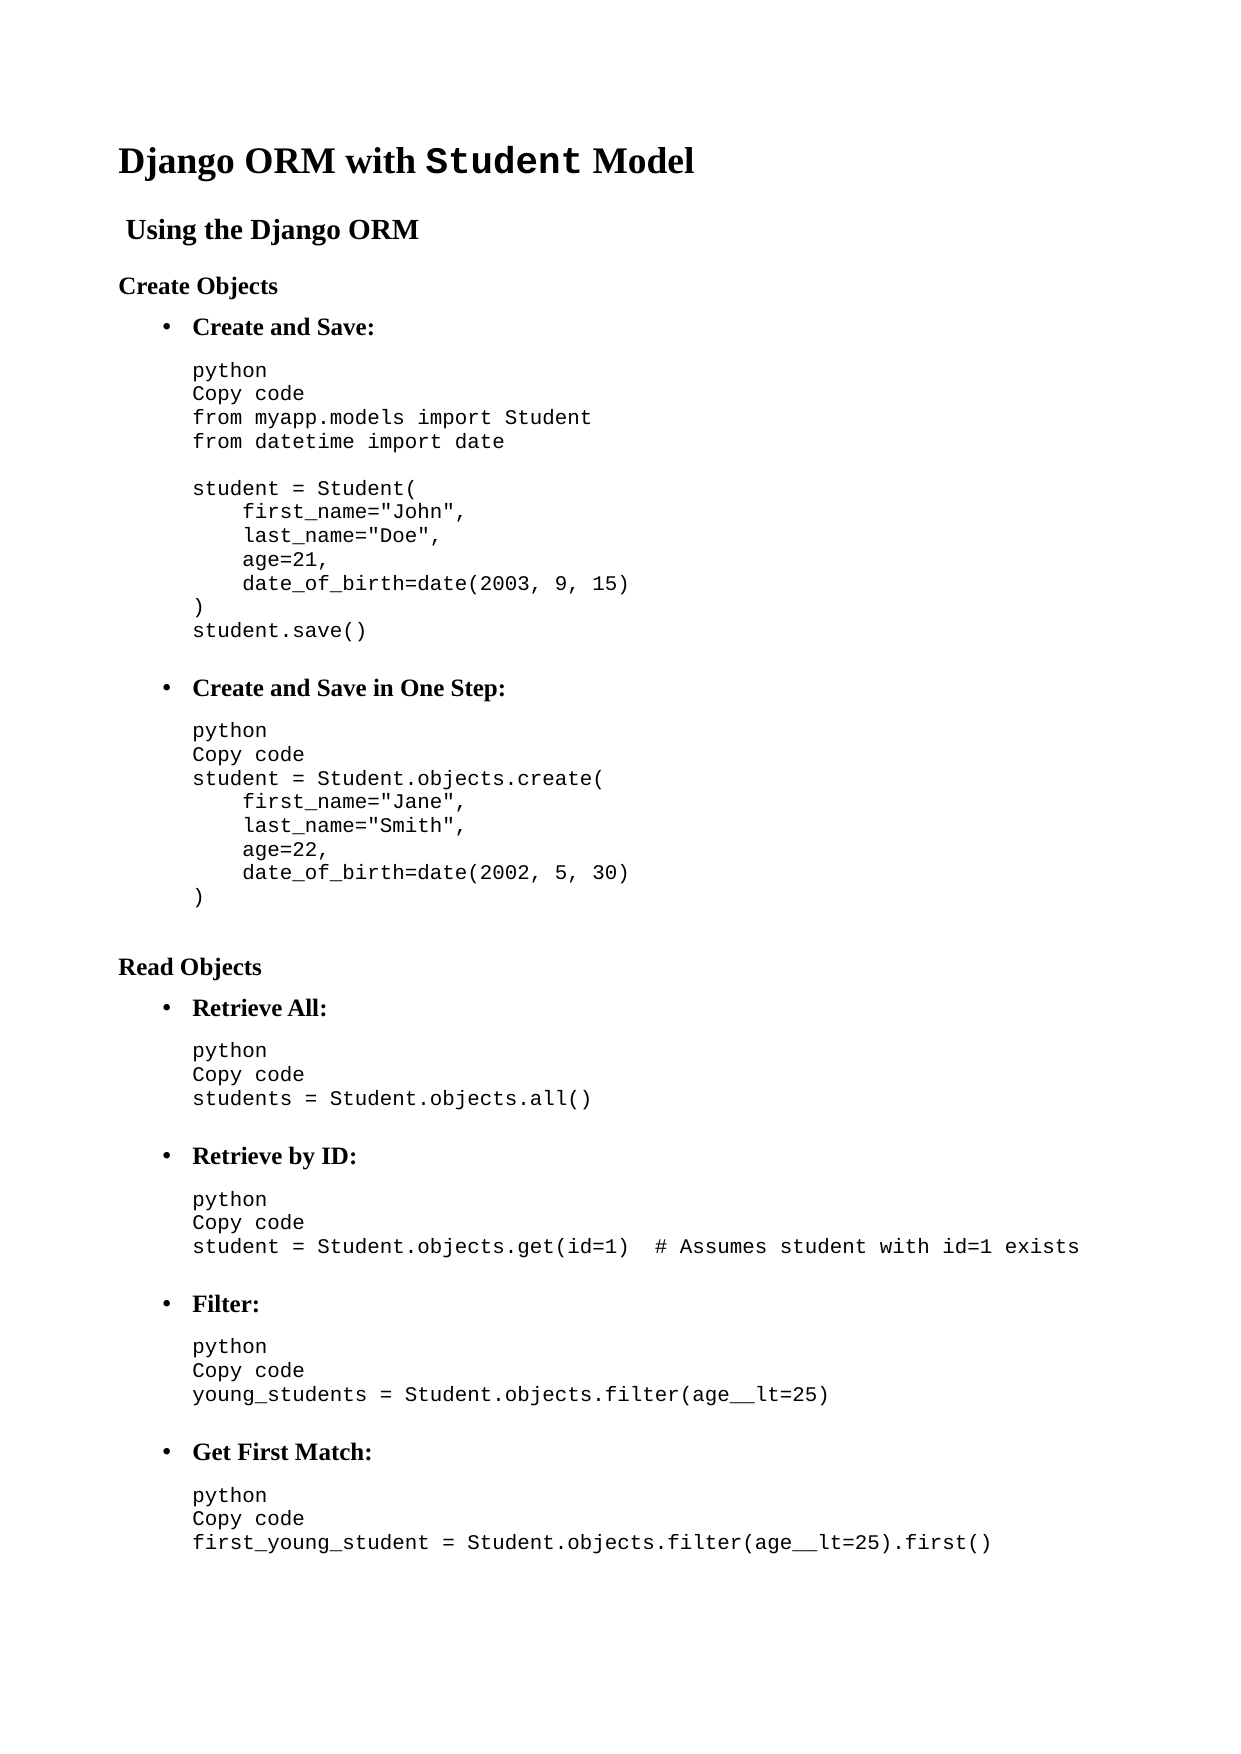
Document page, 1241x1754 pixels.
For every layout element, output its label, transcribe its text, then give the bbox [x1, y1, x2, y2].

list first_young_student = Student.objects.filter(age__lt=25).first() [162, 1532, 1122, 1556]
list age=21, [162, 549, 1122, 572]
list student.save() [162, 620, 1122, 643]
list Copy code [162, 744, 1122, 768]
list Copy code [162, 1508, 1122, 1532]
list first_name="John", [162, 502, 1122, 525]
list python [162, 360, 1122, 383]
list student = Student( [162, 478, 1122, 502]
list Filter: [162, 1289, 1122, 1318]
list ) [162, 596, 1122, 620]
list from myapp.models import Student [162, 407, 1122, 431]
list python [162, 1337, 1122, 1360]
list python [162, 1188, 1122, 1212]
list students = Student.objects.all() [162, 1088, 1122, 1111]
list Create and Save: [162, 312, 1122, 341]
list python [162, 721, 1122, 744]
list Copy code [162, 383, 1122, 407]
list last_name="Doe", [162, 525, 1122, 549]
list python [162, 1484, 1122, 1508]
list Copy code [162, 1064, 1122, 1088]
list Copy code [162, 1360, 1122, 1384]
list Retrieve by ID: [162, 1141, 1122, 1170]
list last_name="Smith", [162, 815, 1122, 839]
list student = Student.objects.create( [162, 768, 1122, 791]
list python [162, 1041, 1122, 1064]
list Retrieve All: [162, 993, 1122, 1022]
list first_name="Jane", [162, 791, 1122, 815]
subtitle Using the Django ORM [118, 212, 1122, 246]
list Get First Match: [162, 1437, 1122, 1466]
list age=22, [162, 839, 1122, 862]
subtitle Django ORM with Student Model [118, 139, 1122, 185]
list date_of_birth=date(2002, 5, 30) [162, 862, 1122, 886]
list young_students = Student.objects.filter(age__lt=25) [162, 1384, 1122, 1407]
list Copy code [162, 1212, 1122, 1236]
subtitle Read Objects [118, 952, 1122, 980]
subtitle Create Objects [118, 271, 1122, 299]
list Create and Save in One Step: [162, 673, 1122, 702]
list ) [162, 886, 1122, 910]
list from datetime import date [162, 431, 1122, 454]
list date_of_birth=date(2003, 9, 15) [162, 572, 1122, 596]
list student = Student.objects.get(id=1) # Assumes student with id=1 exists [162, 1236, 1122, 1259]
